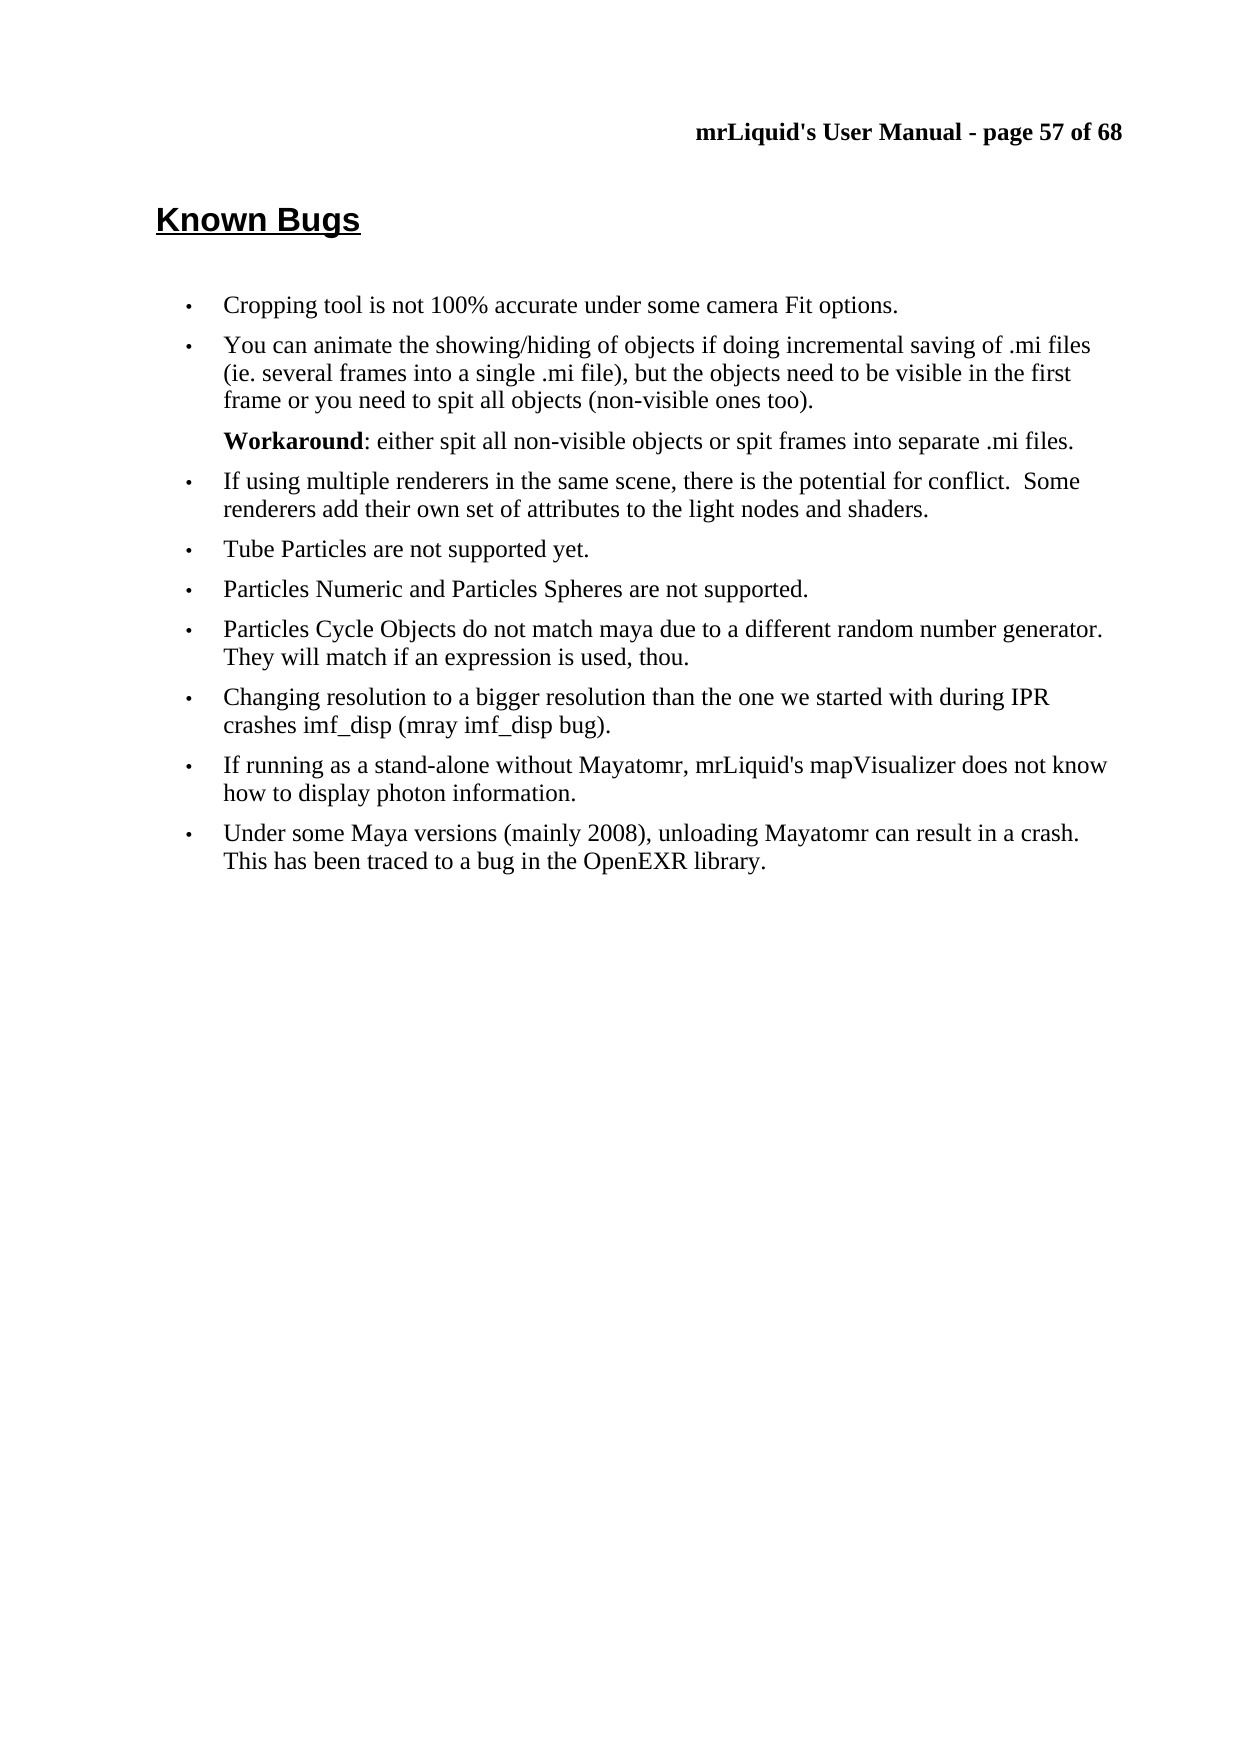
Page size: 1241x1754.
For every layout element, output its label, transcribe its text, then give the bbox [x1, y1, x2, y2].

list Workaround: either spit all non-visible objects or spit frames into separate .mi files. [186, 427, 1122, 454]
list Changing resolution to a bigger resolution than the one we started with during IPR crashes imf_disp (mray imf_disp bug). [186, 683, 1122, 739]
list Particles Numeric and Particles Spheres are not supported. [186, 575, 1122, 603]
list If running as a stand-alone without Mayatomr, mrLiquid's mapVisualizer does not know how to display photon information. [186, 751, 1122, 807]
list You can animate the showing/hiding of objects if doing incremental saving of .mi files (ie. several frames into a single .mi file), but the objects need to be visible in the first frame or you need to spit all objects (non-visible ones too). [186, 331, 1122, 414]
list Cropping tool is not 100% accurate under some camera Fit options. [186, 291, 1122, 319]
list Tube Particles are not supported yet. [186, 535, 1122, 563]
list Under some Maya versions (mainly 2008), unloading Mayatomr can result in a crash. This has been traced to a bug in the OpenEXR library. [186, 819, 1122, 874]
list Particles Cycle Objects do not match maya due to a different random number generator. They will match if an expression is used, thou. [186, 615, 1122, 671]
subtitle Known Bugs [118, 201, 1122, 238]
list If using multiple renderers in the same scene, there is the potential for conflict. Some renderers add their own set of attributes to the light nodes and shaders. [186, 467, 1122, 522]
